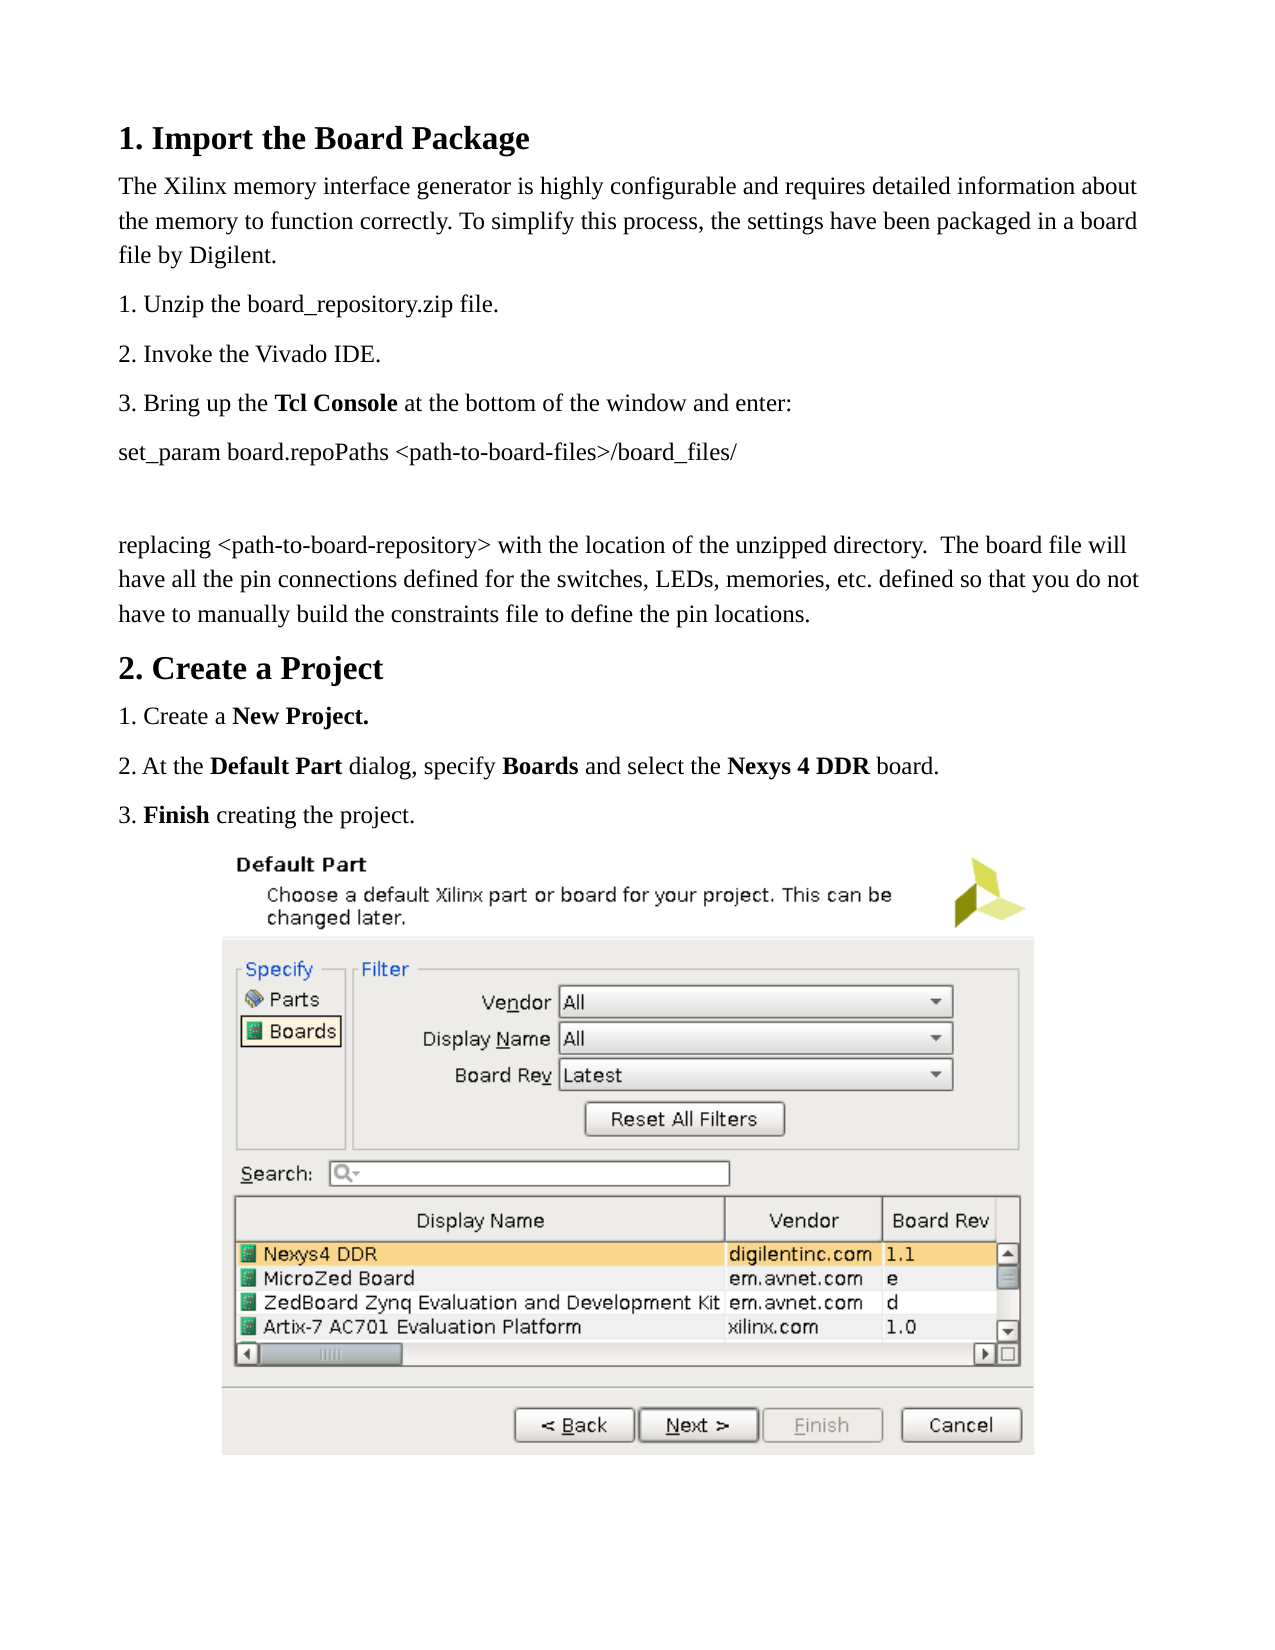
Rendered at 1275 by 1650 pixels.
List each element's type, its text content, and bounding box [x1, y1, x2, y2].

text replacing <path-to-board-repository> with the location of the unzipped directory. The board file will have all the pin connections defined for the switches, LEDs, memories, etc. defined so that you do not have to manually build the constraints file to define the pin locations. [118, 530, 1157, 628]
text 2. At the Default Part dialog, specify Boards and select the Nexys 4 DDR board. [118, 751, 1157, 779]
text 3. Bring up the Tcl Console at the bottom of the window and enter: [118, 388, 1157, 417]
text 3. Finish creating the project. [118, 800, 1157, 829]
subtitle 2. Create a Project [118, 648, 1157, 687]
text 1. Unzip the board_repository.zip file. [118, 289, 1157, 318]
text set_param board.repoPaths <path-to-board-files>/board_files/ [118, 437, 1157, 466]
text 1. Create a New Project. [118, 701, 1157, 730]
picture [221, 849, 1035, 1455]
text 2. Invoke the Vivado IDE. [118, 339, 1157, 367]
subtitle 1. Import the Board Package [118, 118, 1157, 156]
text The Xilinx memory interface generator is highly configurable and requires detailed information about the memory to function correctly. To simplify this process, the settings have been packaged in a board file by Digilent. [118, 171, 1157, 269]
